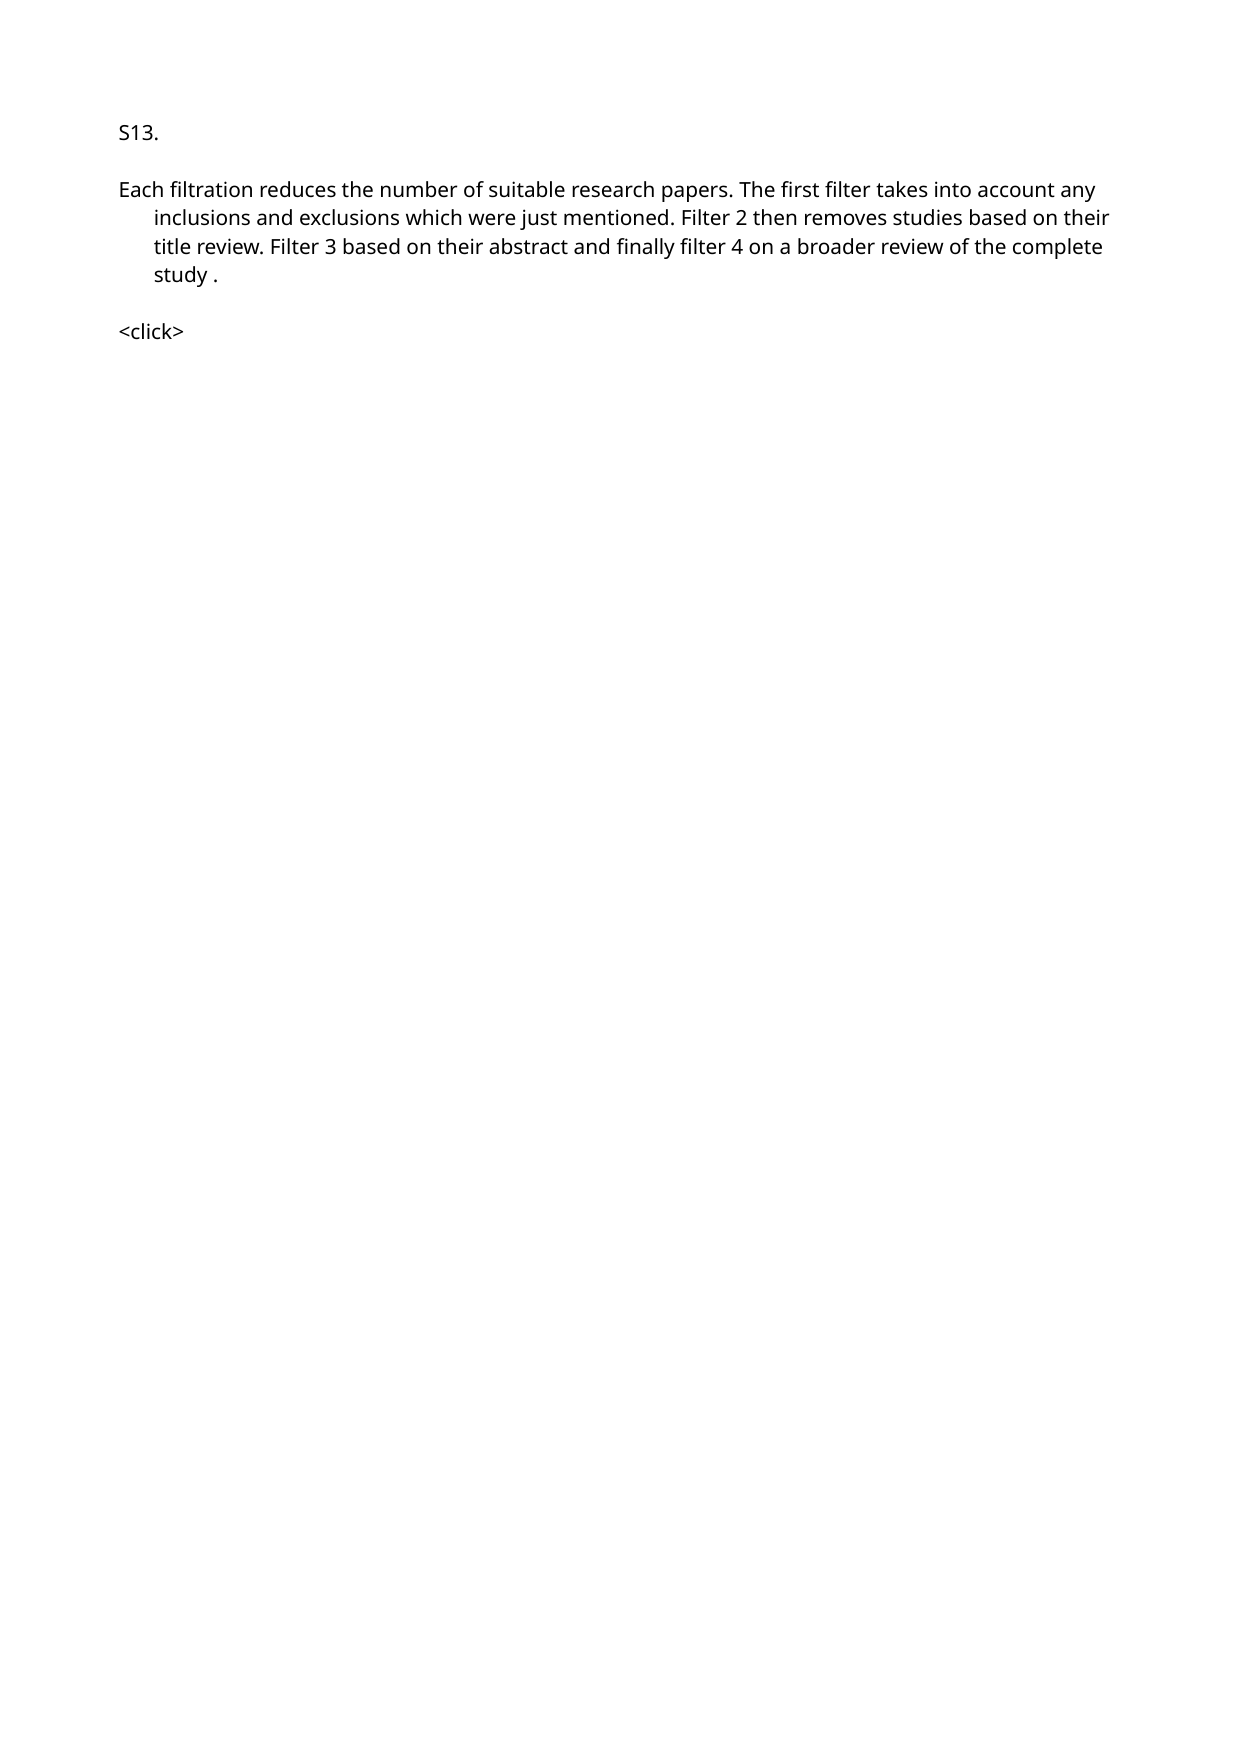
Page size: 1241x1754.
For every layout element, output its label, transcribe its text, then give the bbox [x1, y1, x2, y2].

text <click> [118, 317, 1122, 346]
text S13. [118, 118, 1122, 147]
text Each filtration reduces the number of suitable research papers. The first filter takes into account any inclusions and exclusions which were just mentioned. Filter 2 then removes studies based on their title review. Filter 3 based on their abstract and finally filter 4 on a broader review of the complete study . [118, 175, 1122, 289]
